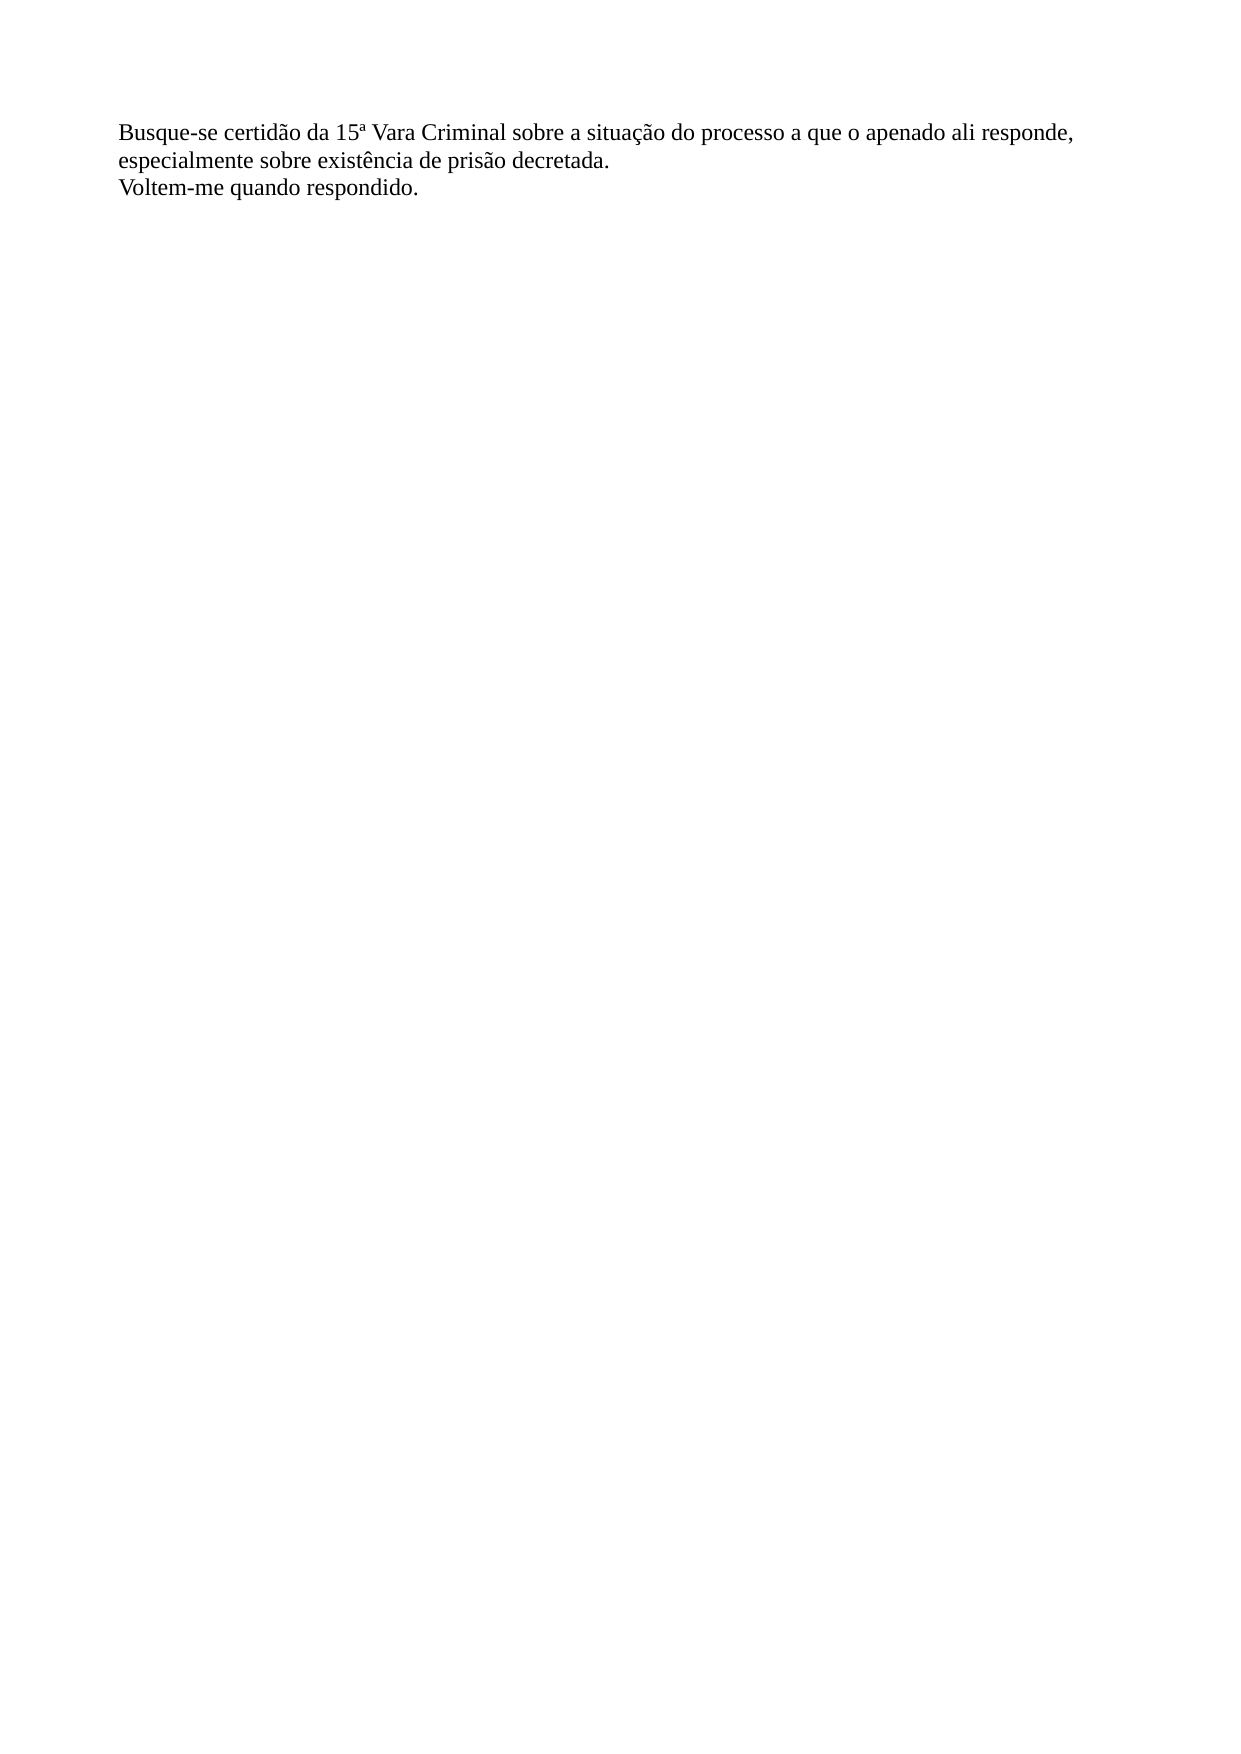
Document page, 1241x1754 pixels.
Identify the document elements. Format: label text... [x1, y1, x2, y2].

text especialmente sobre existência de prisão decretada. [118, 146, 1122, 173]
text Voltem-me quando respondido. [118, 173, 1122, 201]
text Busque-se certidão da 15ª Vara Criminal sobre a situação do processo a que o apenado ali responde, [118, 118, 1122, 146]
